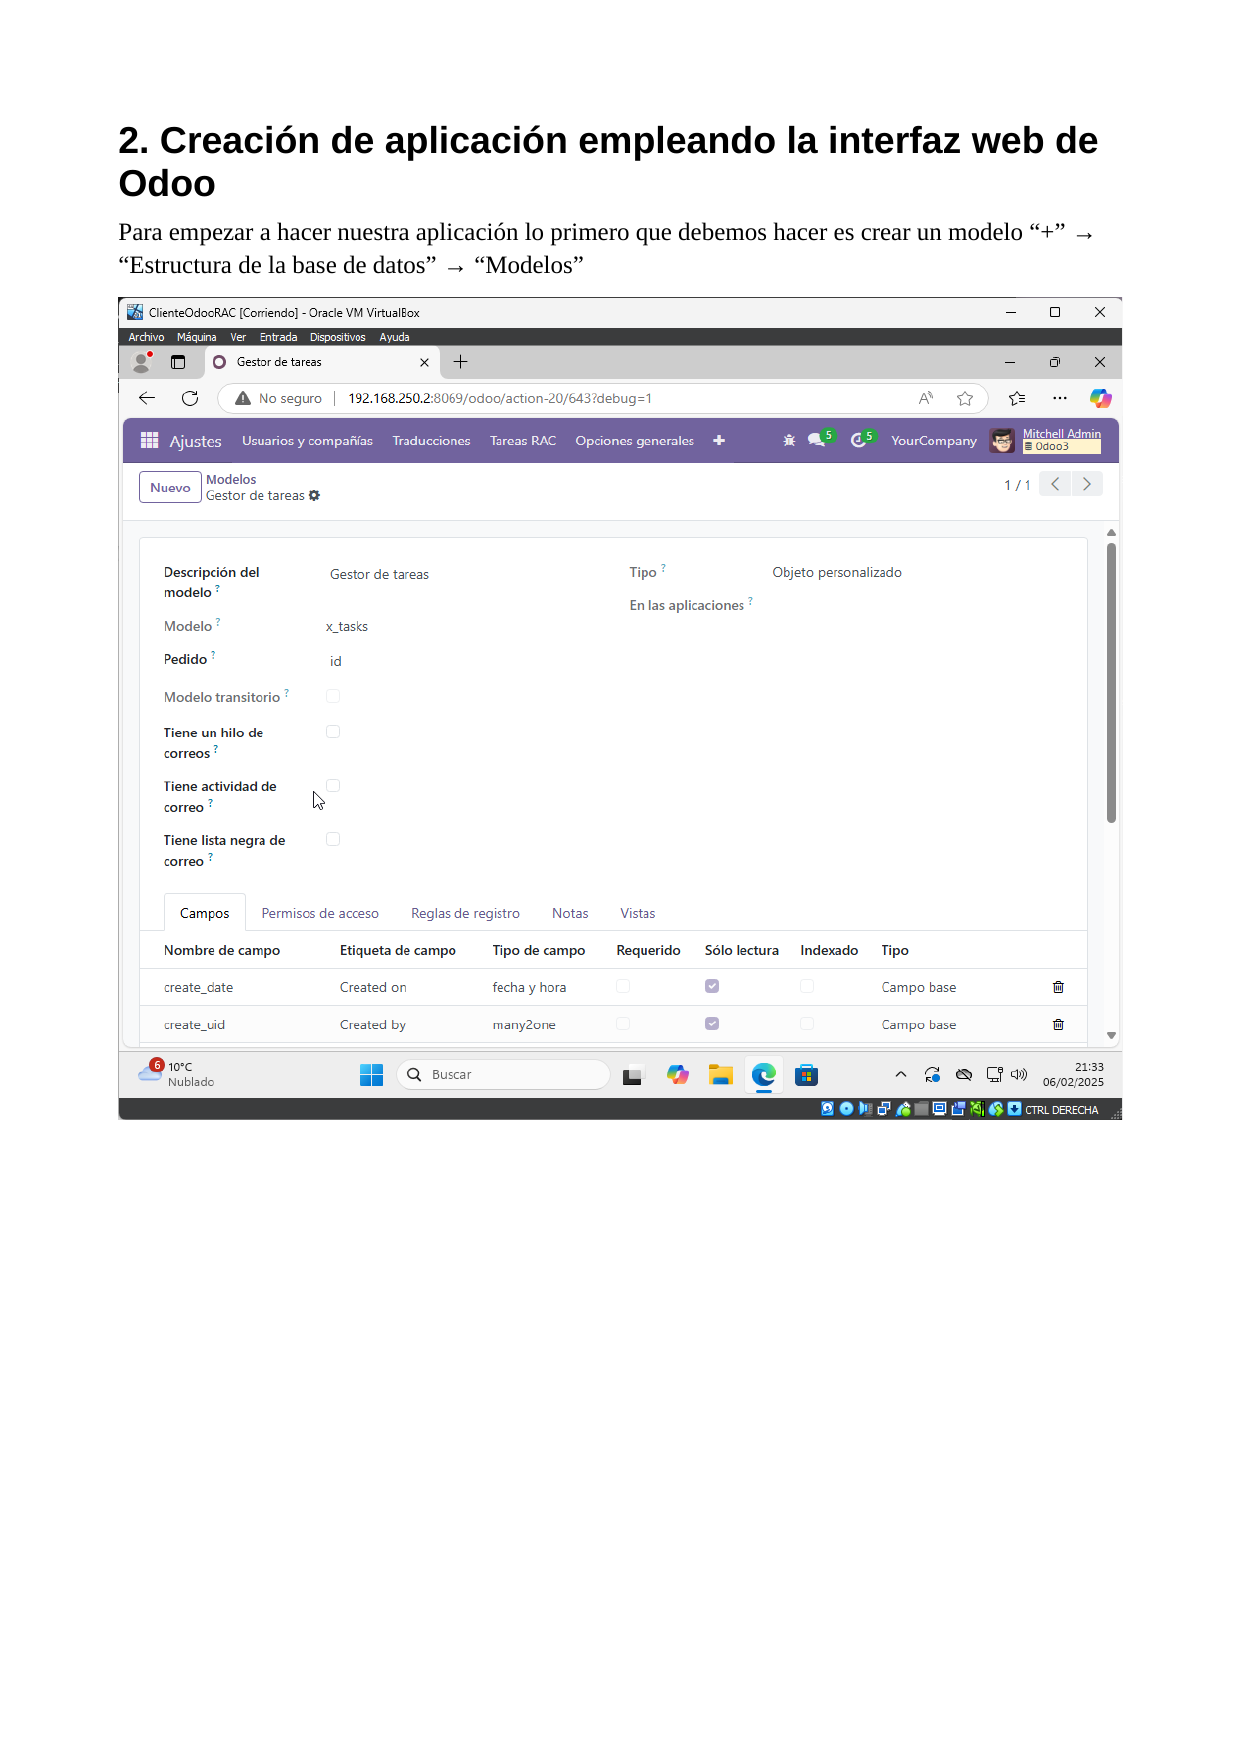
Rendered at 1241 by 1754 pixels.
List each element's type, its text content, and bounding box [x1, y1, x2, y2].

picture [118, 297, 1123, 1120]
text Para empezar a hacer nuestra aplicación lo primero que debemos hacer es crear un modelo “+” → “Estructura de la base de datos” → “Modelos” [118, 217, 1122, 279]
subtitle 2. Creación de aplicación empleando la interfaz web de Odoo [118, 118, 1122, 204]
